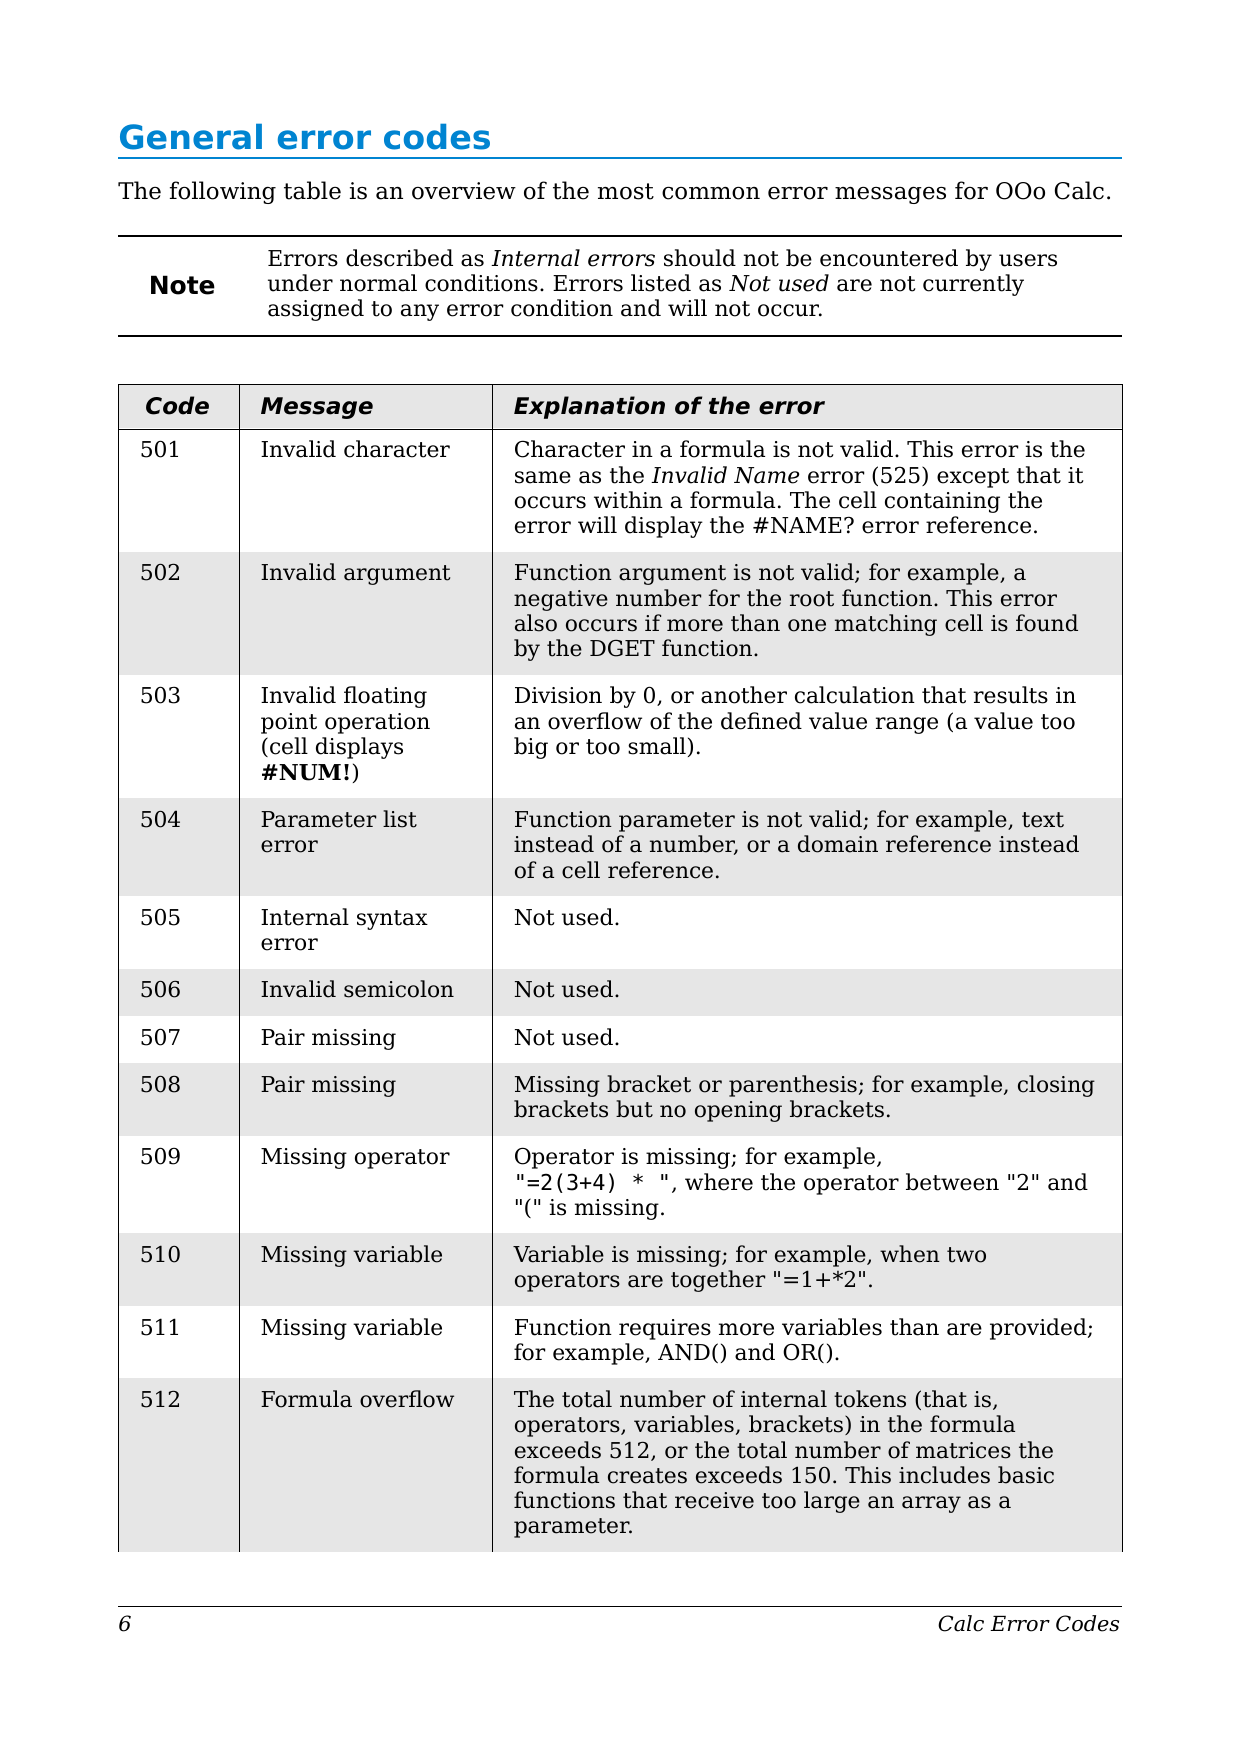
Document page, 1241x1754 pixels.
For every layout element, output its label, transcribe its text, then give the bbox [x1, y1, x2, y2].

table_cell Not used. [493, 1016, 1122, 1063]
table_cell Missing variable [240, 1233, 492, 1306]
table_cell Missing operator [240, 1136, 492, 1233]
table_cell Parameter list error [240, 798, 492, 896]
table_cell Function parameter is not valid; for example, text instead of a number, or a domain reference instead of a cell reference. [493, 798, 1122, 896]
table_header Errors described as Internal errors should not be encountered by users under normal conditions. Errors listed as Not used are not currently assigned to any error condition and will not occur. [246, 237, 1122, 335]
table_cell Variable is missing; for example, when two operators are together "=1+*2". [493, 1233, 1122, 1306]
table_cell Division by 0, or another calculation that results in an overflow of the defined value range (a value too big or too small). [493, 675, 1122, 798]
table_header Code [119, 385, 239, 428]
table_cell Formula overflow [240, 1378, 492, 1552]
table_cell 511 [119, 1306, 239, 1378]
table_header Message [240, 385, 492, 428]
table_cell 504 [119, 798, 239, 896]
table_cell 505 [119, 896, 239, 969]
table_cell Character in a formula is not valid. This error is the same as the Invalid Name error (525) except that it occurs within a formula. The cell containing the error will display the #NAME? error reference. [493, 430, 1122, 552]
table_cell Invalid floating point operation (cell displays #NUM!) [240, 675, 492, 798]
table_cell Invalid argument [240, 552, 492, 675]
table_cell 512 [119, 1378, 239, 1552]
table_cell Pair missing [240, 1063, 492, 1136]
table_cell Missing bracket or parenthesis; for example, closing brackets but no opening brackets. [493, 1063, 1122, 1136]
table_cell Operator is missing; for example, "=2(3+4) * ", where the operator between "2" and "(" is missing. [493, 1136, 1122, 1233]
table_cell Invalid semicolon [240, 969, 492, 1016]
table_cell Missing variable [240, 1306, 492, 1378]
table_cell Pair missing [240, 1016, 492, 1063]
table_header Explanation of the error [493, 385, 1122, 428]
text The following table is an overview of the most common error messages for OOo Calc. [118, 178, 1122, 204]
table_cell 501 [119, 430, 239, 552]
table_cell Invalid character [240, 430, 492, 552]
subtitle General error codes [118, 118, 1122, 157]
table_header Note [118, 237, 246, 335]
table_cell Not used. [493, 896, 1122, 969]
table_cell 506 [119, 969, 239, 1016]
table_cell 503 [119, 675, 239, 798]
table_cell 509 [119, 1136, 239, 1233]
table_cell 510 [119, 1233, 239, 1306]
table_cell The total number of internal tokens (that is, operators, variables, brackets) in the formula exceeds 512, or the total number of matrices the formula creates exceeds 150. This includes basic functions that receive too large an array as a parameter. [493, 1378, 1122, 1552]
table_cell 508 [119, 1063, 239, 1136]
table_cell Not used. [493, 969, 1122, 1016]
table_cell 502 [119, 552, 239, 675]
table_cell Function argument is not valid; for example, a negative number for the root function. This error also occurs if more than one matching cell is found by the DGET function. [493, 552, 1122, 675]
table_cell 507 [119, 1016, 239, 1063]
table_cell Internal syntax error [240, 896, 492, 969]
table_cell Function requires more variables than are provided; for example, AND() and OR(). [493, 1306, 1122, 1378]
